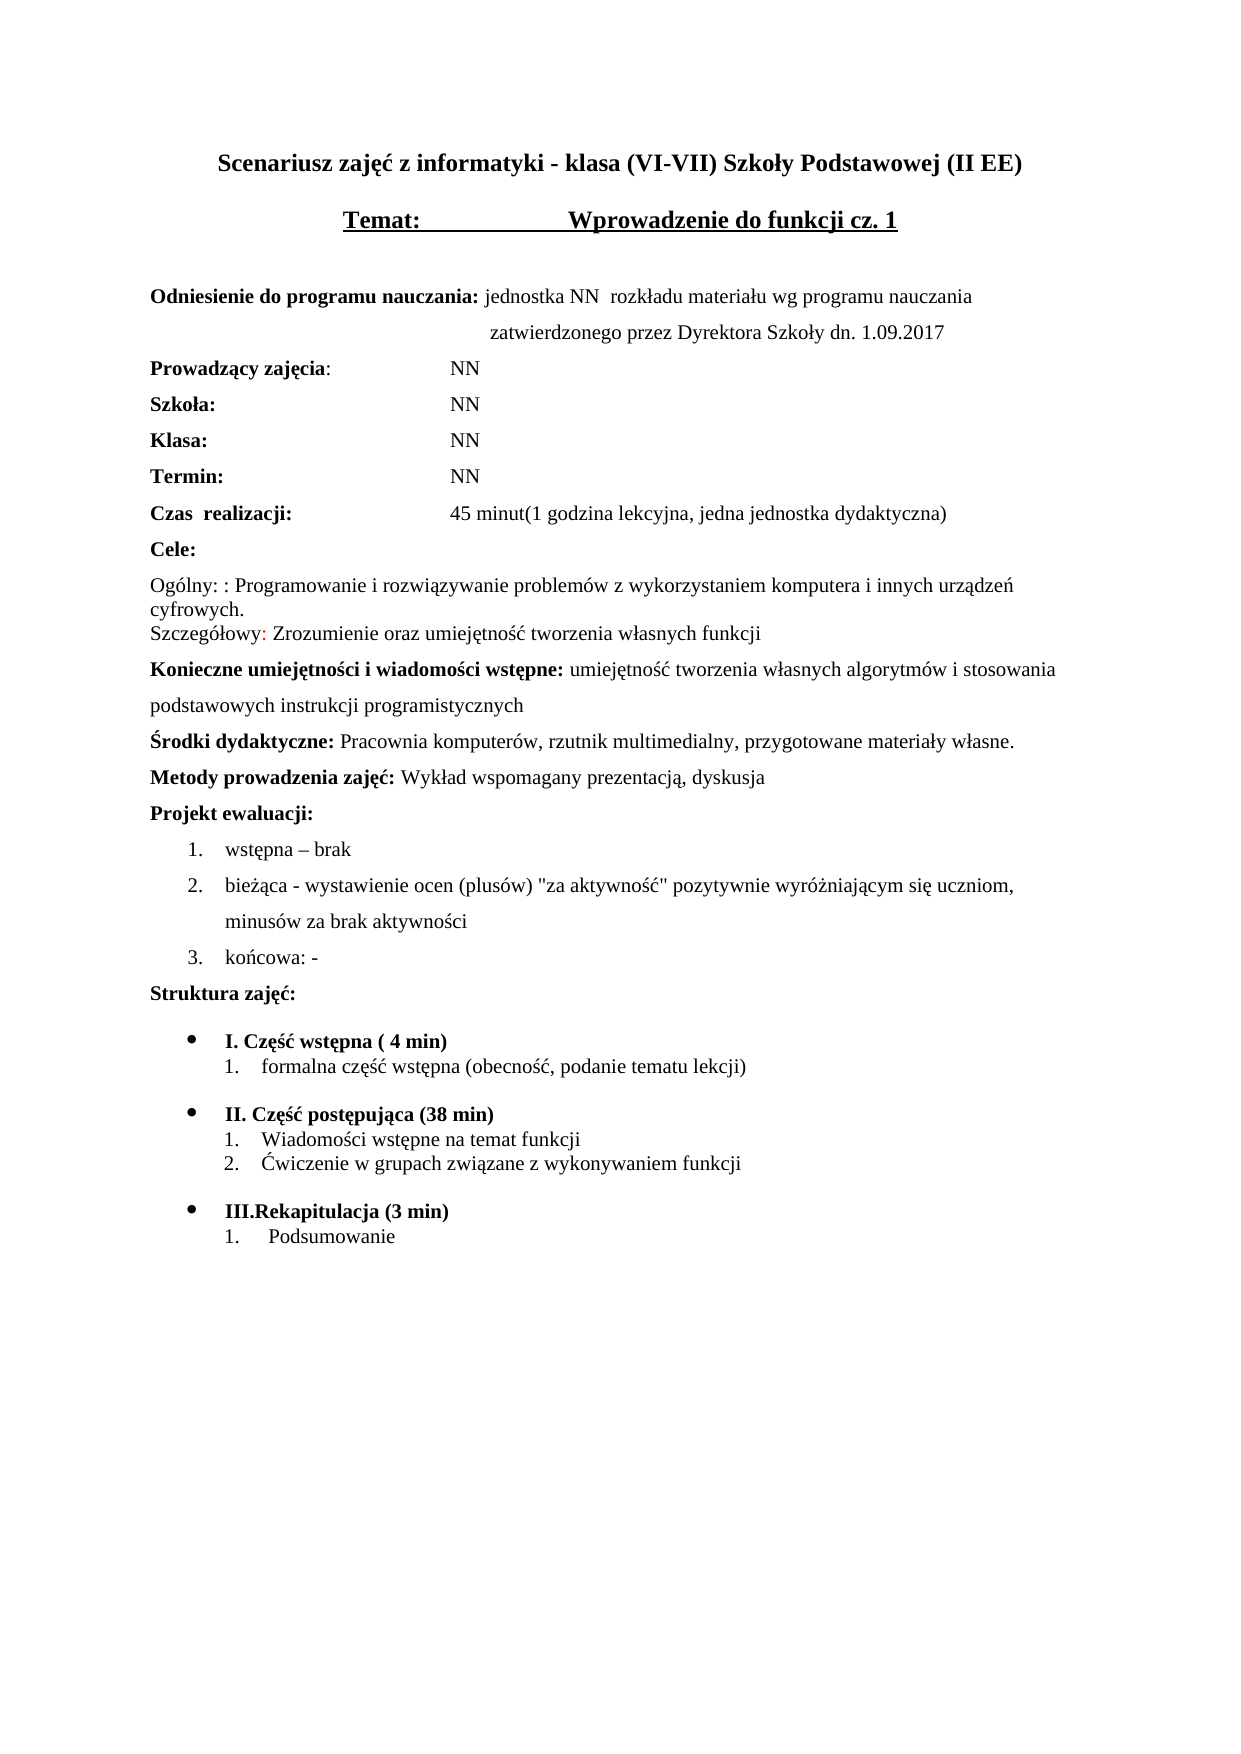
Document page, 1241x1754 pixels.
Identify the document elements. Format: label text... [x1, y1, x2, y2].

list bieżąca - wystawienie ocen (plusów) "za aktywność" pozytywnie wyróżniającym się uczniom, minusów za brak aktywności [187, 873, 1090, 933]
text Cele: [150, 537, 1090, 561]
text Metody prowadzenia zajęć: Wykład wspomagany prezentacją, dyskusja [150, 765, 1090, 789]
text Szkoła: NN [150, 392, 1090, 416]
list Podsumowanie [224, 1224, 1090, 1248]
text Środki dydaktyczne: Pracownia komputerów, rzutnik multimedialny, przygotowane materiały własne. [150, 729, 1090, 753]
list końcowa: - [187, 945, 1090, 969]
text Ogólny: : Programowanie i rozwiązywanie problemów z wykorzystaniem komputera i innych urządzeń cyfrowych. [150, 573, 1090, 621]
list II. Część postępująca (38 min) [187, 1102, 1090, 1127]
text Prowadzący zajęcia: NN [150, 356, 1090, 380]
list Wiadomości wstępne na temat funkcji [224, 1127, 1090, 1151]
text Termin: NN [150, 464, 1090, 488]
text Szczegółowy: Zrozumienie oraz umiejętność tworzenia własnych funkcji [150, 621, 1090, 645]
list Ćwiczenie w grupach związane z wykonywaniem funkcji [224, 1151, 1090, 1175]
text Scenariusz zajęć z informatyki - klasa (VI-VII) Szkoły Podstawowej (II EE) [150, 148, 1090, 176]
text Czas realizacji: 45 minut(1 godzina lekcyjna, jedna jednostka dydaktyczna) [150, 501, 1090, 524]
text Konieczne umiejętności i wiadomości wstępne: umiejętność tworzenia własnych algorytmów i stosowania podstawowych instrukcji programistycznych [150, 657, 1090, 717]
list I. Część wstępna ( 4 min) [187, 1029, 1090, 1054]
text Projekt ewaluacji: [150, 801, 1090, 825]
text Temat: Wprowadzenie do funkcji cz. 1 [150, 205, 1090, 234]
text Klasa: NN [150, 428, 1090, 452]
text Struktura zajęć: [150, 981, 1090, 1005]
list wstępna – brak [187, 837, 1090, 861]
list III.Rekapitulacja (3 min) [187, 1199, 1090, 1224]
text Odniesienie do programu nauczania: jednostka NN rozkładu materiału wg programu nauczania zatwierdzonego przez Dyrektora Szkoły dn. 1.09.2017 [150, 284, 1090, 344]
list formalna część wstępna (obecność, podanie tematu lekcji) [224, 1054, 1090, 1078]
